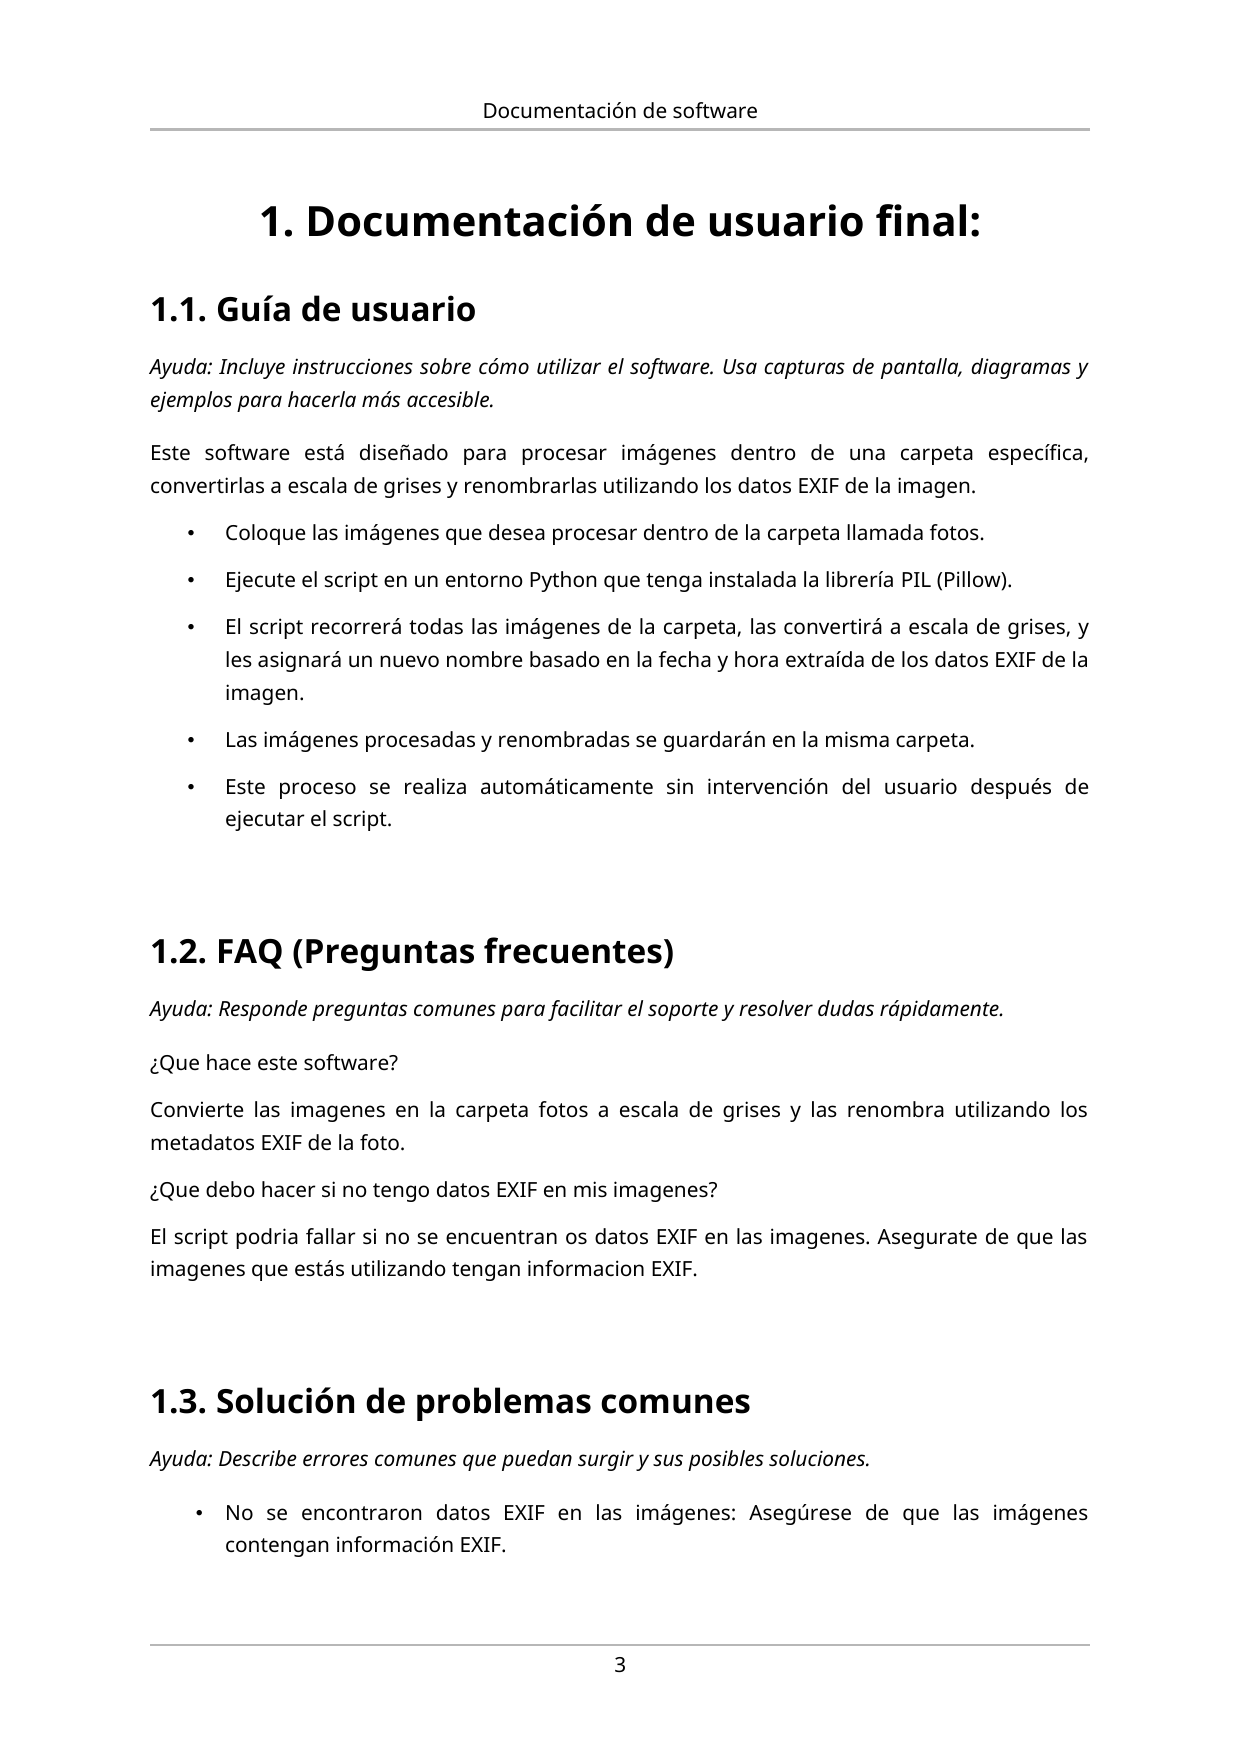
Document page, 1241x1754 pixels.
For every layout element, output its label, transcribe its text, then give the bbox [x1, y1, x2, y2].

subtitle 1.3. Solución de problemas comunes [150, 1378, 1090, 1423]
list Este proceso se realiza automáticamente sin intervención del usuario después de ejecutar el script. [187, 772, 1090, 833]
text ¿Que debo hacer si no tengo datos EXIF en mis imagenes? [150, 1175, 1090, 1203]
text Ayuda: Describe errores comunes que puedan surgir y sus posibles soluciones. [150, 1444, 1090, 1473]
list Las imágenes procesadas y renombradas se guardarán en la misma carpeta. [187, 725, 1090, 753]
subtitle 1.2. FAQ (Preguntas frecuentes) [150, 928, 1090, 973]
text Ayuda: Incluye instrucciones sobre cómo utilizar el software. Usa capturas de pantalla, diagramas y ejemplos para hacerla más accesible. [150, 352, 1090, 413]
list Ejecute el script en un entorno Python que tenga instalada la librería PIL (Pillow). [187, 565, 1090, 594]
text Ayuda: Responde preguntas comunes para facilitar el soporte y resolver dudas rápidamente. [150, 994, 1090, 1023]
subtitle 1. Documentación de usuario final: [150, 192, 1090, 248]
text El script podria fallar si no se encuentran os datos EXIF en las imagenes. Asegurate de que las imagenes que estás utilizando tengan informacion EXIF. [150, 1222, 1090, 1283]
list Coloque las imágenes que desea procesar dentro de la carpeta llamada fotos. [187, 518, 1090, 546]
text ¿Que hace este software? [150, 1048, 1090, 1076]
text Este software está diseñado para procesar imágenes dentro de una carpeta específica, convertirlas a escala de grises y renombrarlas utilizando los datos EXIF de la imagen. [150, 438, 1090, 499]
list El script recorrerá todas las imágenes de la carpeta, las convertirá a escala de grises, y les asignará un nuevo nombre basado en la fecha y hora extraída de los datos EXIF de la imagen. [187, 612, 1090, 706]
list No se encontraron datos EXIF en las imágenes: Asegúrese de que las imágenes contengan información EXIF. [196, 1498, 1090, 1559]
subtitle 1.1. Guía de usuario [150, 286, 1090, 331]
text Convierte las imagenes en la carpeta fotos a escala de grises y las renombra utilizando los metadatos EXIF de la foto. [150, 1095, 1090, 1156]
